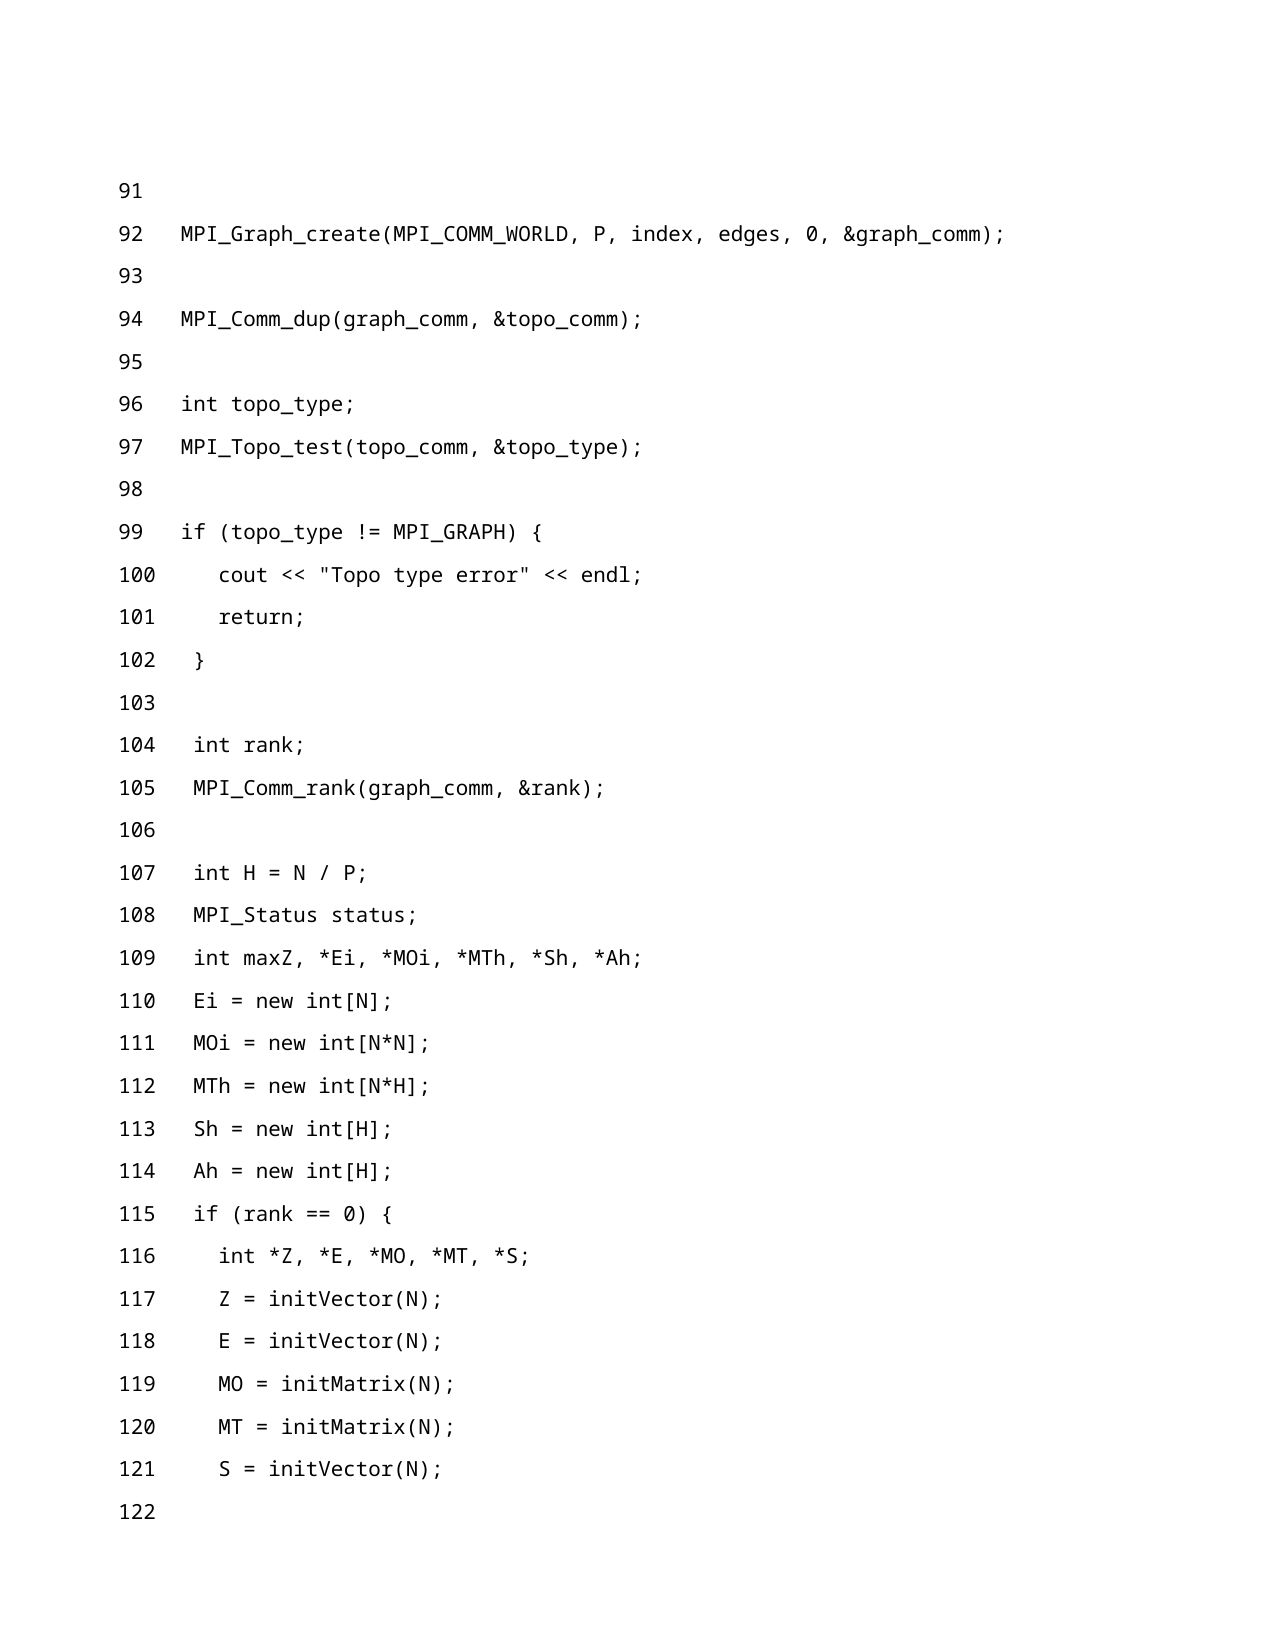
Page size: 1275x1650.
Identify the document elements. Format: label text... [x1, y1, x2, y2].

text 111 MOi = new int[N*N]; [118, 1028, 1216, 1057]
text 117 Z = initVector(N); [118, 1284, 1216, 1312]
text 91 [118, 176, 1216, 205]
text 105 MPI_Comm_rank(graph_comm, &rank); [118, 773, 1216, 801]
text 118 E = initVector(N); [118, 1327, 1216, 1355]
text 108 MPI_Status status; [118, 901, 1216, 929]
text 120 MT = initMatrix(N); [118, 1412, 1216, 1440]
text 114 Ah = new int[H]; [118, 1156, 1216, 1185]
text 102 } [118, 645, 1216, 673]
text 107 int H = N / P; [118, 858, 1216, 886]
text 95 [118, 347, 1216, 375]
text 96 int topo_type; [118, 389, 1216, 418]
text 99 if (topo_type != MPI_GRAPH) { [118, 517, 1216, 546]
text 103 [118, 688, 1216, 716]
text 98 [118, 474, 1216, 503]
text 122 [118, 1497, 1216, 1526]
text 112 MTh = new int[N*H]; [118, 1071, 1216, 1099]
text 116 int *Z, *E, *MO, *MT, *S; [118, 1241, 1216, 1270]
text 101 return; [118, 602, 1216, 631]
text 110 Ei = new int[N]; [118, 986, 1216, 1014]
text 115 if (rank == 0) { [118, 1199, 1216, 1227]
text 93 [118, 262, 1216, 290]
text 100 cout << "Topo type error" << endl; [118, 560, 1216, 588]
text 106 [118, 815, 1216, 844]
text 113 Sh = new int[H]; [118, 1114, 1216, 1142]
text 94 MPI_Comm_dup(graph_comm, &topo_comm); [118, 304, 1216, 333]
text 109 int maxZ, *Ei, *MOi, *MTh, *Sh, *Ah; [118, 943, 1216, 972]
text 121 S = initVector(N); [118, 1454, 1216, 1483]
text 104 int rank; [118, 730, 1216, 759]
text 119 MO = initMatrix(N); [118, 1369, 1216, 1398]
text 92 MPI_Graph_create(MPI_COMM_WORLD, P, index, edges, 0, &graph_comm); [118, 219, 1216, 247]
text 97 MPI_Topo_test(topo_comm, &topo_type); [118, 432, 1216, 460]
